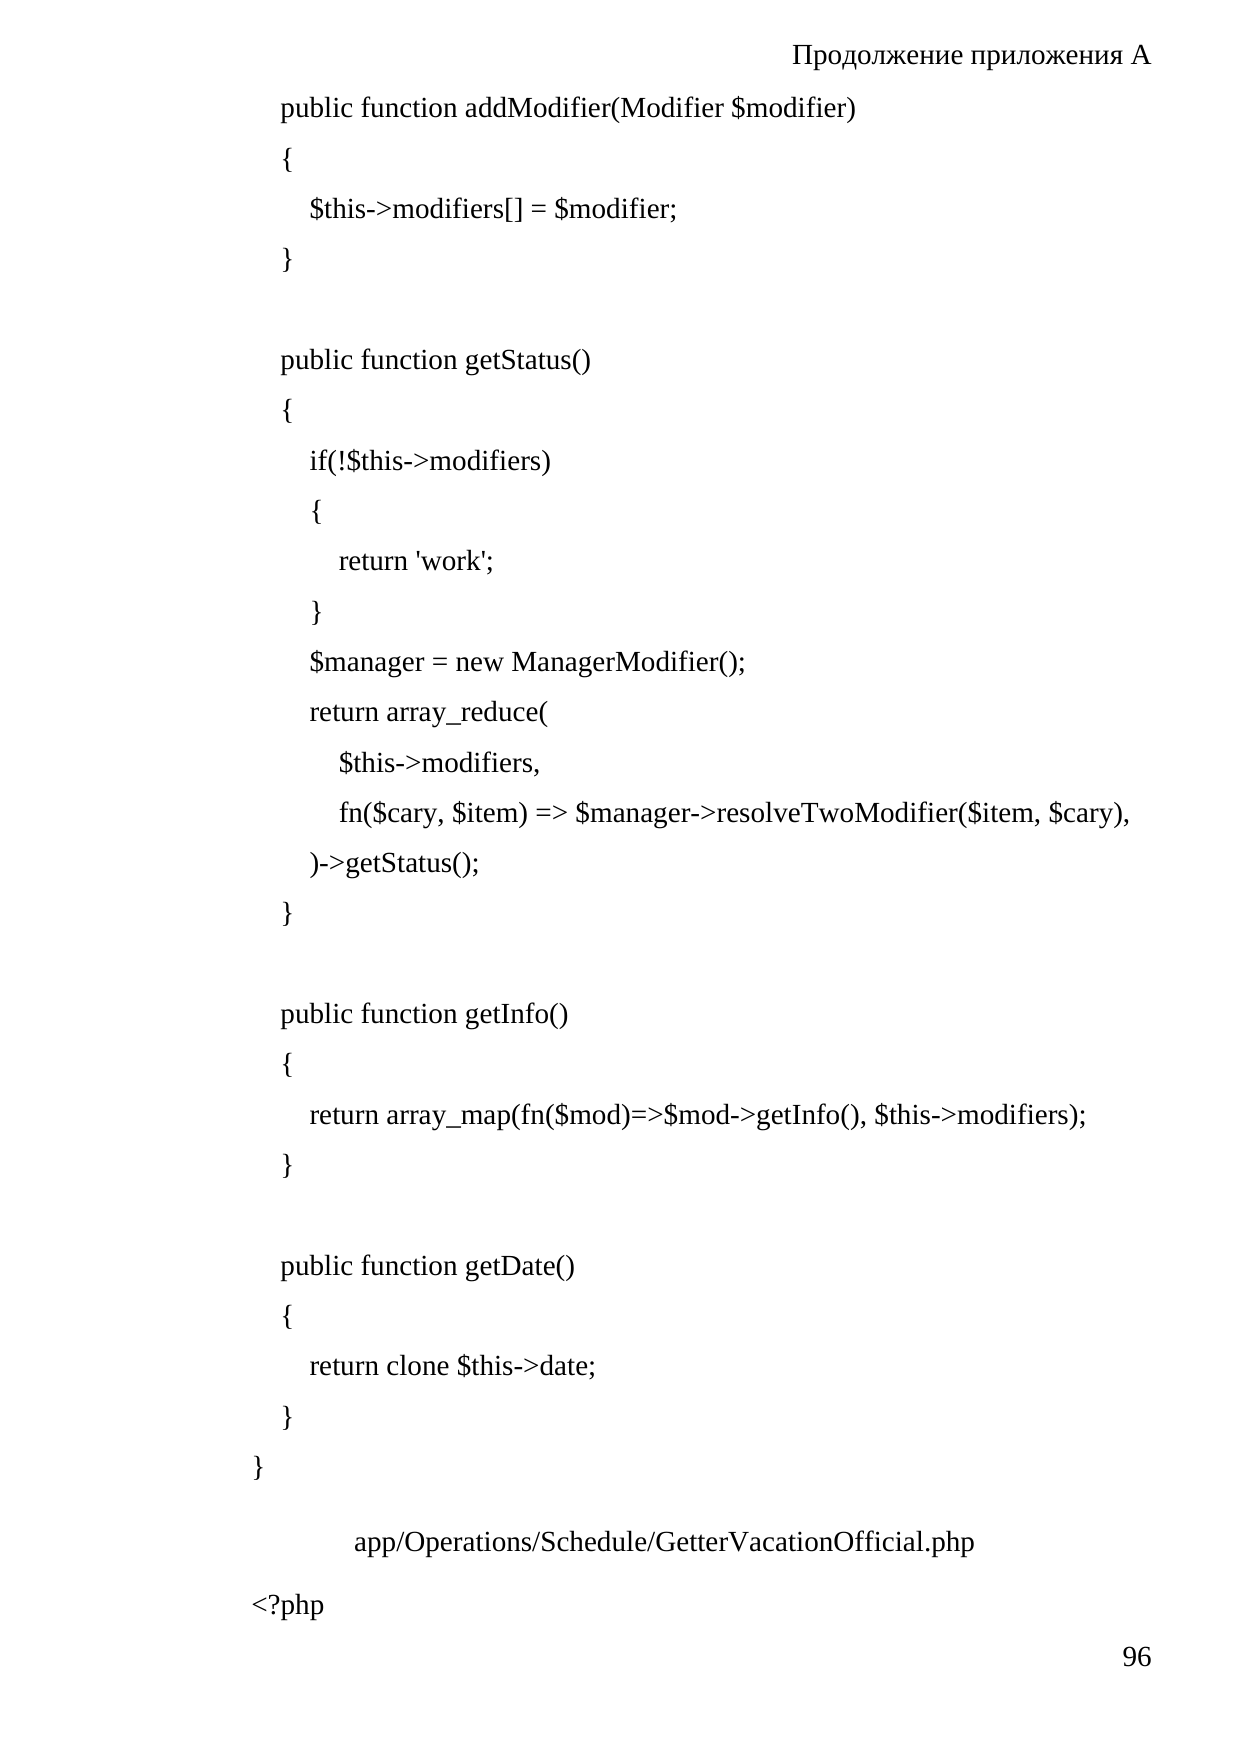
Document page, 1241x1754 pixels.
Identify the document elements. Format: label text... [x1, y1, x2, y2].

subtitle app/Operations/Schedule/GetterVacationOfficial.php [177, 1524, 1152, 1558]
text } [177, 1147, 1152, 1181]
text return 'work'; [177, 543, 1152, 577]
text return array_reduce( [177, 694, 1152, 728]
text <?php [177, 1587, 1152, 1621]
text } [177, 594, 1152, 627]
text $this->modifiers[] = $modifier; [177, 191, 1152, 225]
text )->getStatus(); [177, 845, 1152, 879]
text $this->modifiers, [177, 745, 1152, 778]
text } [177, 242, 1152, 275]
text public function getInfo() [177, 996, 1152, 1030]
text { [177, 141, 1152, 174]
text public function getStatus() [177, 342, 1152, 376]
text return array_map(fn($mod)=>$mod->getInfo(), $this->modifiers); [177, 1097, 1152, 1130]
text { [177, 392, 1152, 426]
text public function getDate() [177, 1248, 1152, 1281]
text fn($cary, $item) => $manager->resolveTwoModifier($item, $cary), [177, 795, 1152, 828]
text { [177, 1047, 1152, 1080]
text return clone $this->date; [177, 1348, 1152, 1382]
text if(!$this->modifiers) [177, 443, 1152, 476]
text { [177, 1298, 1152, 1332]
text } [177, 1449, 1152, 1483]
text } [177, 1399, 1152, 1432]
text } [177, 896, 1152, 929]
text { [177, 493, 1152, 527]
text public function addModifier(Modifier $modifier) [177, 91, 1152, 124]
text $manager = new ManagerModifier(); [177, 644, 1152, 678]
